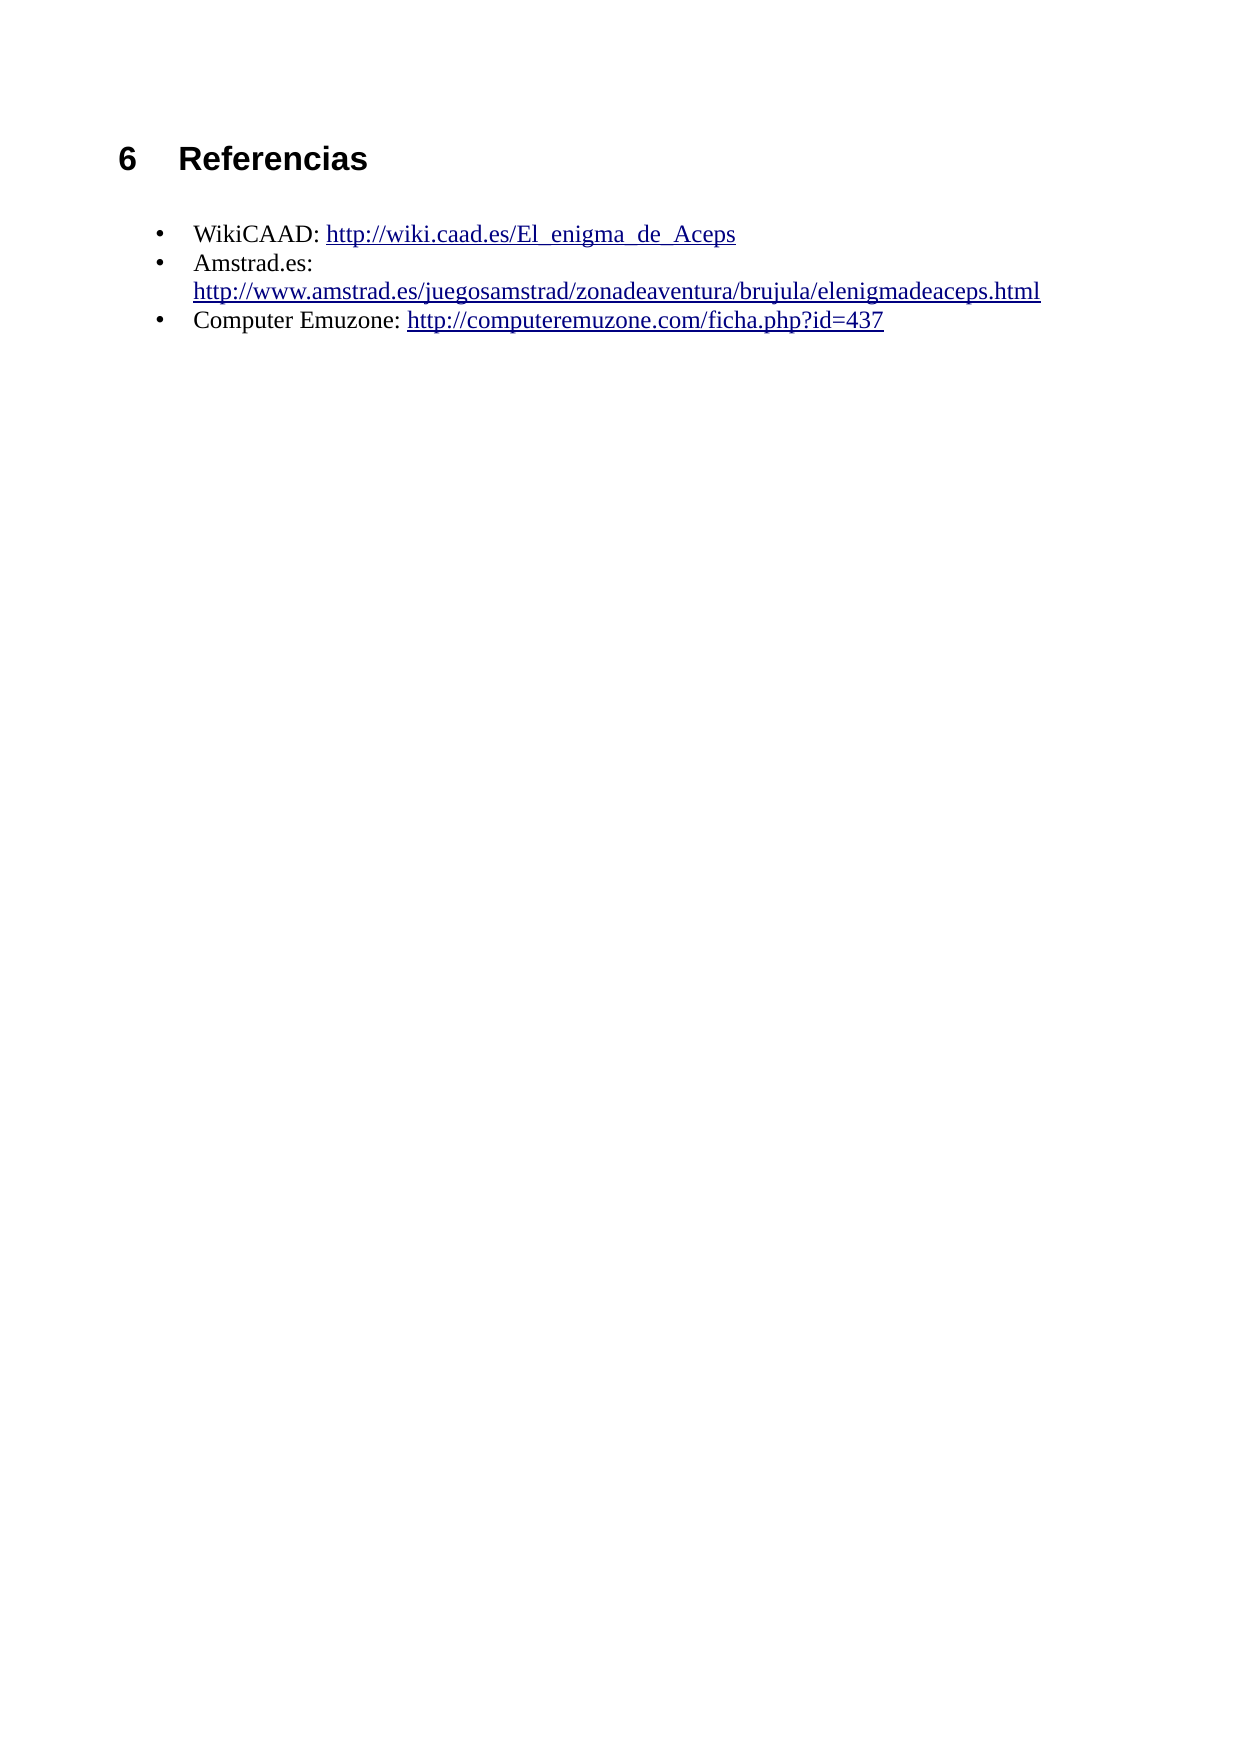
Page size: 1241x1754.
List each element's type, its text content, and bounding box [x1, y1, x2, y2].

list Computer Emuzone: http://computeremuzone.com/ficha.php?id=437 [156, 305, 1122, 334]
list Amstrad.es: http://www.amstrad.es/juegosamstrad/zonadeaventura/brujula/elenigmadeaceps.html [156, 248, 1122, 305]
subtitle Referencias [118, 139, 1122, 178]
list WikiCAAD: http://wiki.caad.es/El_enigma_de_Aceps [156, 219, 1122, 248]
